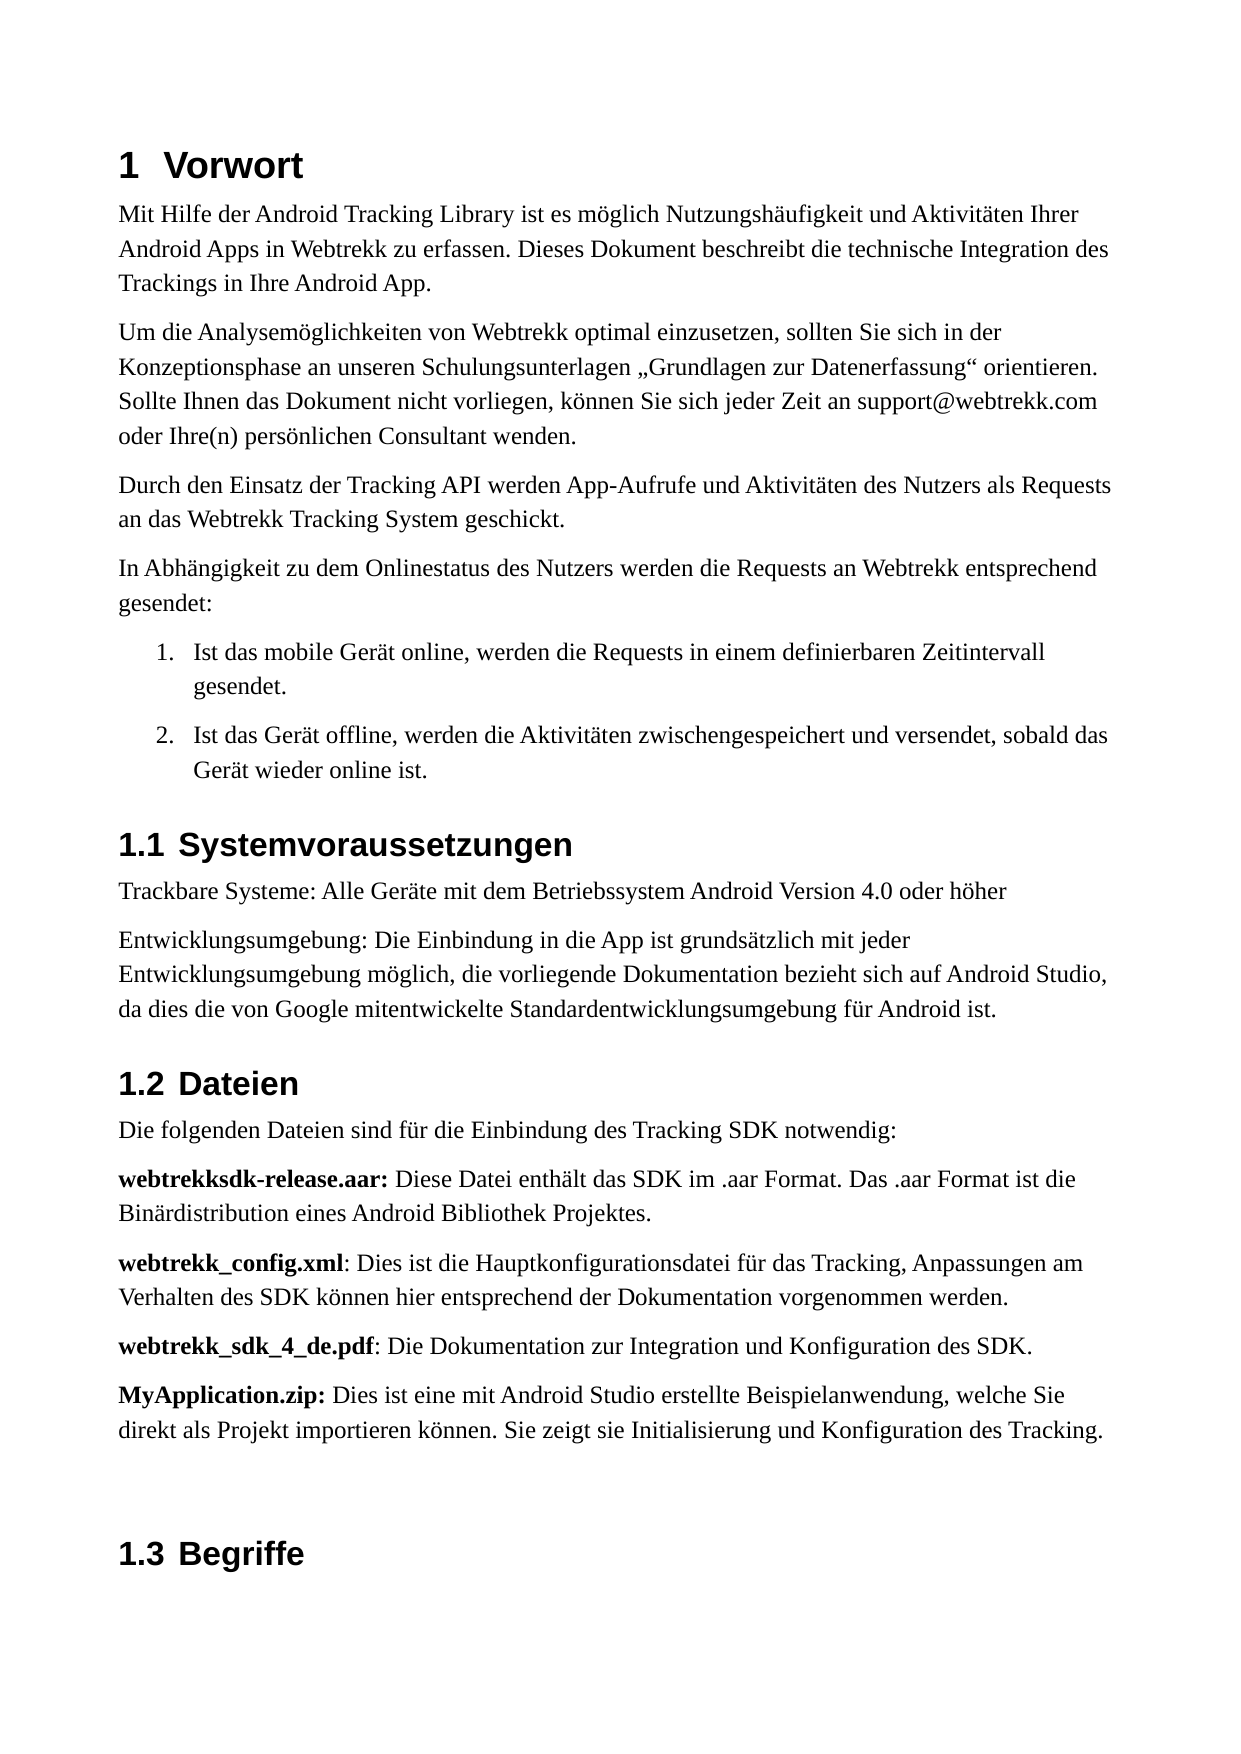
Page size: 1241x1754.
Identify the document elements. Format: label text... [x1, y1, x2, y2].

text Die folgenden Dateien sind für die Einbindung des Tracking SDK notwendig: [118, 1115, 1122, 1144]
text Trackbare Systeme: Alle Geräte mit dem Betriebssystem Android Version 4.0 oder höher [118, 876, 1122, 905]
text webtrekk_sdk_4_de.pdf: Die Dokumentation zur Integration und Konfiguration des SDK. [118, 1331, 1122, 1360]
subtitle Dateien [118, 1064, 1122, 1102]
text Durch den Einsatz der Tracking API werden App-Aufrufe und Aktivitäten des Nutzers als Requests an das Webtrekk Tracking System geschickt. [118, 470, 1122, 533]
subtitle Systemvoraussetzungen [118, 825, 1122, 863]
list Ist das Gerät offline, werden die Aktivitäten zwischengespeichert und versendet, sobald das Gerät wieder online ist. [156, 720, 1122, 784]
text webtrekk_config.xml: Dies ist die Hauptkonfigurationsdatei für das Tracking, Anpassungen am Verhalten des SDK können hier entsprechend der Dokumentation vorgenommen werden. [118, 1248, 1122, 1311]
list Ist das mobile Gerät online, werden die Requests in einem definierbaren Zeitintervall gesendet. [156, 637, 1122, 700]
subtitle Vorwort [118, 143, 1122, 187]
text Um die Analysemöglichkeiten von Webtrekk optimal einzusetzen, sollten Sie sich in der Konzeptionsphase an unseren Schulungsunterlagen „Grundlagen zur Datenerfassung“ orientieren. Sollte Ihnen das Dokument nicht vorliegen, können Sie sich jeder Zeit an support@webtrekk.com oder Ihre(n) persönlichen Consultant wenden. [118, 317, 1122, 449]
text webtrekksdk-release.aar: Diese Datei enthält das SDK im .aar Format. Das .aar Format ist die Binärdistribution eines Android Bibliothek Projektes. [118, 1164, 1122, 1227]
text Entwicklungsumgebung: Die Einbindung in die App ist grundsätzlich mit jeder Entwicklungsumgebung möglich, die vorliegende Dokumentation bezieht sich auf Android Studio, da dies die von Google mitentwickelte Standardentwicklungsumgebung für Android ist. [118, 925, 1122, 1023]
text MyApplication.zip: Dies ist eine mit Android Studio erstellte Beispielanwendung, welche Sie direkt als Projekt importieren können. Sie zeigt sie Initialisierung und Konfiguration des Tracking. [118, 1380, 1122, 1443]
text In Abhängigkeit zu dem Onlinestatus des Nutzers werden die Requests an Webtrekk entsprechend gesendet: [118, 553, 1122, 617]
subtitle Begriffe [118, 1534, 1122, 1572]
text Mit Hilfe der Android Tracking Library ist es möglich Nutzungshäufigkeit und Aktivitäten Ihrer Android Apps in Webtrekk zu erfassen. Dieses Dokument beschreibt die technische Integration des Trackings in Ihre Android App. [118, 199, 1122, 297]
